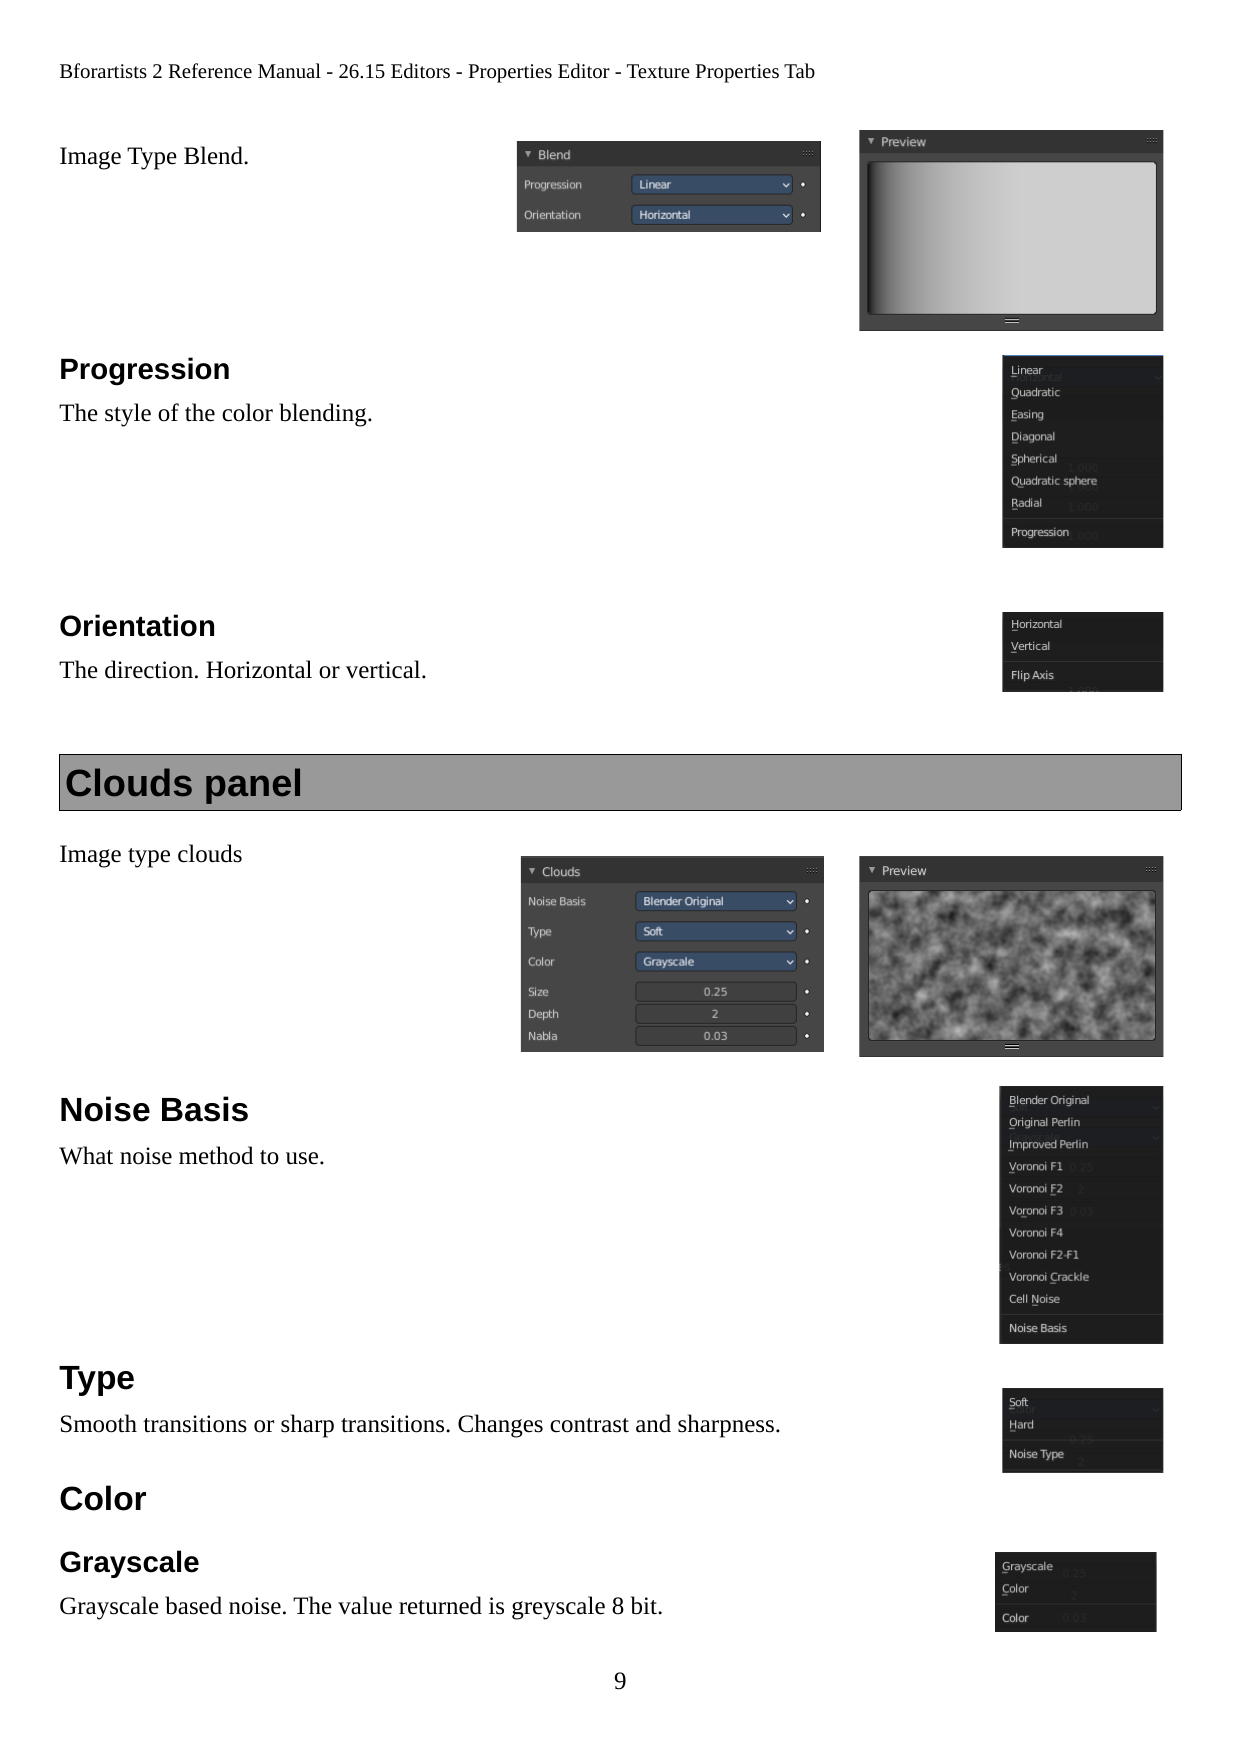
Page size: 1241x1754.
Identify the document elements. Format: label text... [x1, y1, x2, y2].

subtitle Progression [59, 352, 1181, 386]
picture [520, 856, 824, 1052]
text Image type clouds [59, 839, 1181, 868]
picture [995, 1552, 1157, 1632]
subtitle [1164, 1090, 1181, 1128]
picture [1002, 355, 1164, 548]
picture [1002, 1388, 1164, 1473]
subtitle Color [59, 1479, 1181, 1518]
picture [1002, 612, 1164, 692]
picture [859, 130, 1164, 331]
subtitle Type [59, 1358, 1181, 1397]
picture [516, 141, 821, 232]
text The style of the color blending. [59, 398, 1002, 427]
subtitle Orientation [59, 609, 1181, 643]
table_header Clouds panel [60, 755, 1181, 810]
subtitle Noise Basis [59, 1090, 999, 1128]
picture [999, 1086, 1164, 1344]
text [821, 141, 859, 170]
text Smooth transitions or sharp transitions. Changes contrast and sharpness. [59, 1409, 1002, 1438]
text Grayscale based noise. The value returned is greyscale 8 bit. [59, 1591, 995, 1620]
text What noise method to use. [59, 1141, 999, 1170]
picture [859, 856, 1164, 1057]
subtitle Grayscale [59, 1545, 1181, 1578]
text The direction. Horizontal or vertical. [59, 656, 1002, 684]
text [1164, 141, 1181, 170]
text Image Type Blend. [59, 141, 516, 170]
